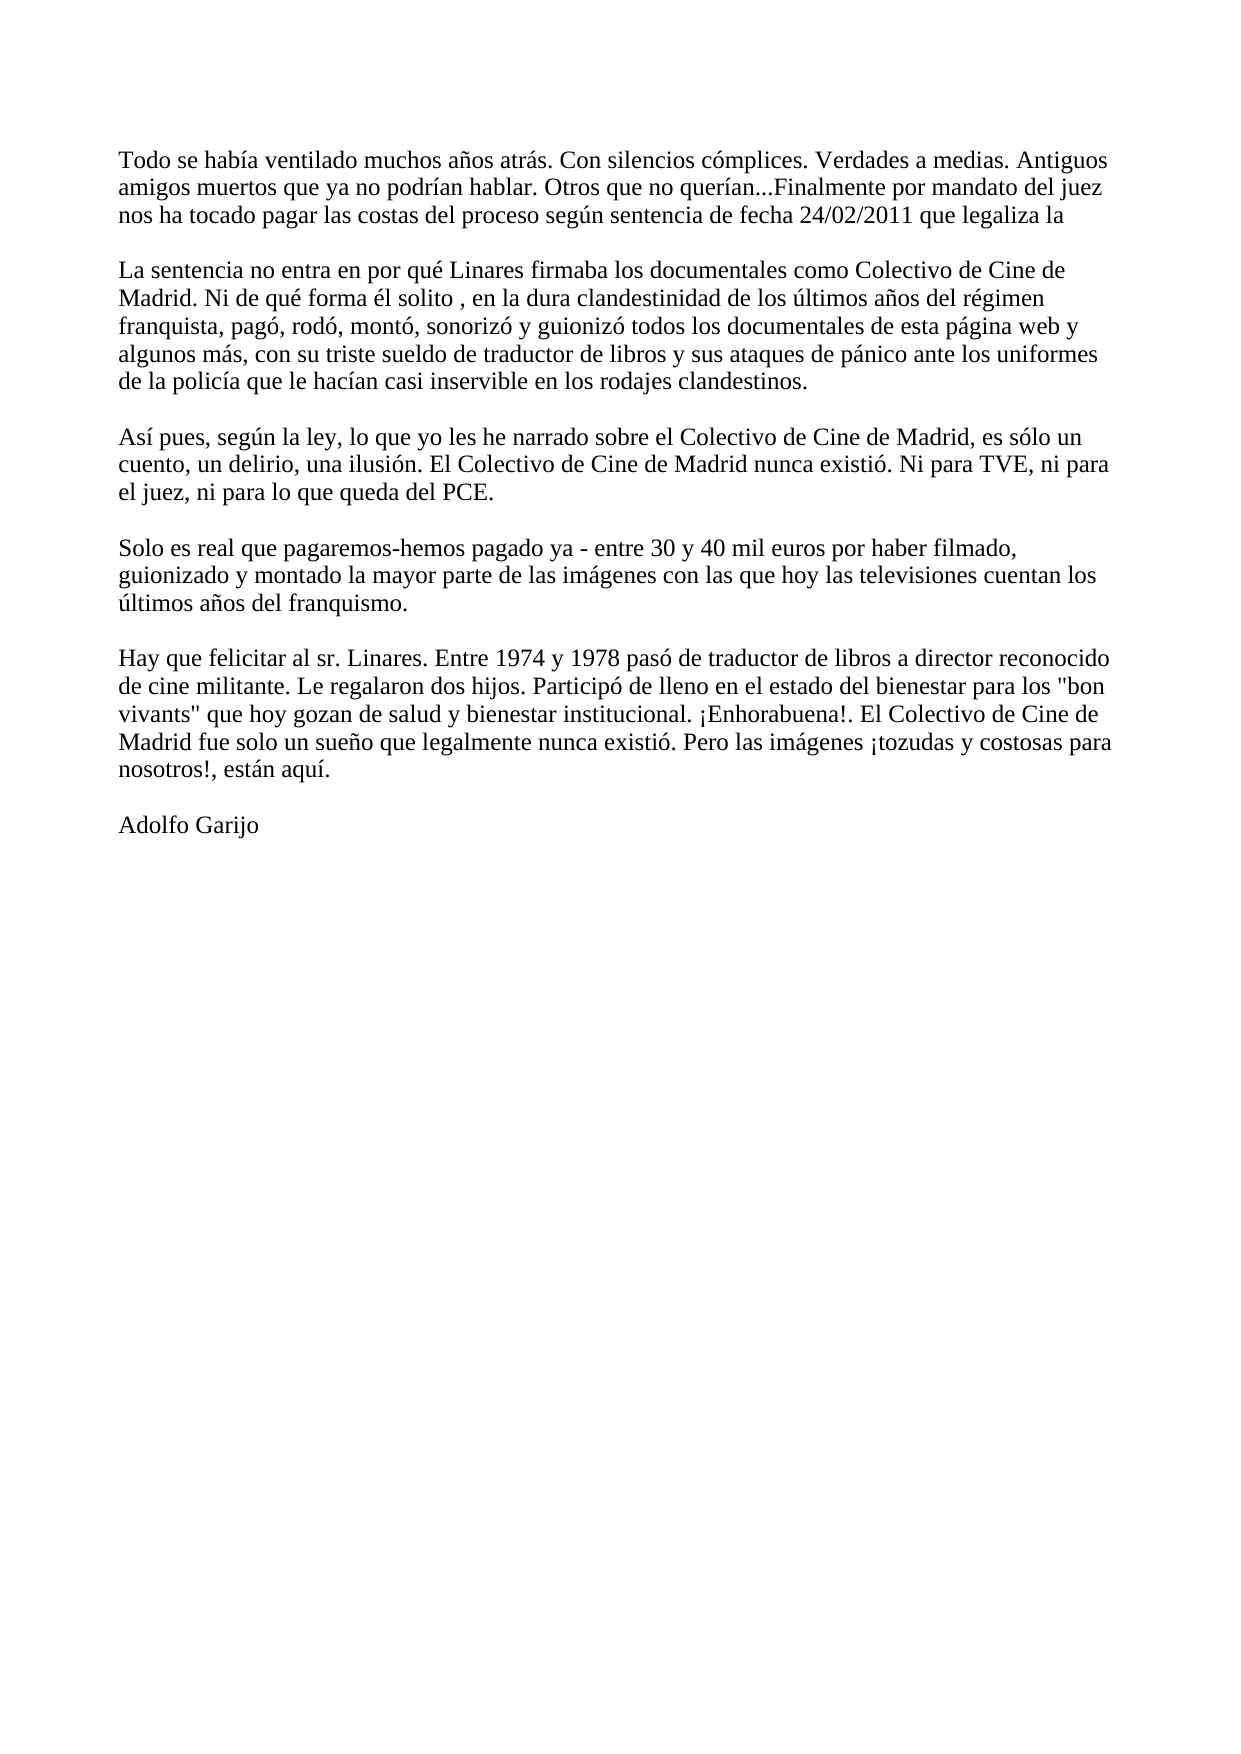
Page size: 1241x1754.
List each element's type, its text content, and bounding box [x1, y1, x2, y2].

text Solo es real que pagaremos-hemos pagado ya - entre 30 y 40 mil euros por haber filmado, guionizado y montado la mayor parte de las imágenes con las que hoy las televisiones cuentan los últimos años del franquismo. [118, 534, 1122, 617]
text Hay que felicitar al sr. Linares. Entre 1974 y 1978 pasó de traductor de libros a director reconocido de cine militante. Le regalaron dos hijos. Participó de lleno en el estado del bienestar para los "bon vivants" que hoy gozan de salud y bienestar institucional. ¡Enhorabuena!. El Colectivo de Cine de Madrid fue solo un sueño que legalmente nunca existió. Pero las imágenes ¡tozudas y costosas para nosotros!, están aquí. [118, 644, 1122, 783]
text Todo se había ventilado muchos años atrás. Con silencios cómplices. Verdades a medias. Antiguos amigos muertos que ya no podrían hablar. Otros que no querían...Finalmente por mandato del juez nos ha tocado pagar las costas del proceso según sentencia de fecha 24/02/2011 que legaliza la [118, 146, 1122, 229]
text Así pues, según la ley, lo que yo les he narrado sobre el Colectivo de Cine de Madrid, es sólo un cuento, un delirio, una ilusión. El Colectivo de Cine de Madrid nunca existió. Ni para TVE, ni para el juez, ni para lo que queda del PCE. [118, 423, 1122, 506]
text Adolfo Garijo [118, 811, 1122, 838]
text La sentencia no entra en por qué Linares firmaba los documentales como Colectivo de Cine de Madrid. Ni de qué forma él solito , en la dura clandestinidad de los últimos años del régimen franquista, pagó, rodó, montó, sonorizó y guionizó todos los documentales de esta página web y algunos más, con su triste sueldo de traductor de libros y sus ataques de pánico ante los uniformes de la policía que le hacían casi inservible en los rodajes clandestinos. [118, 257, 1122, 395]
